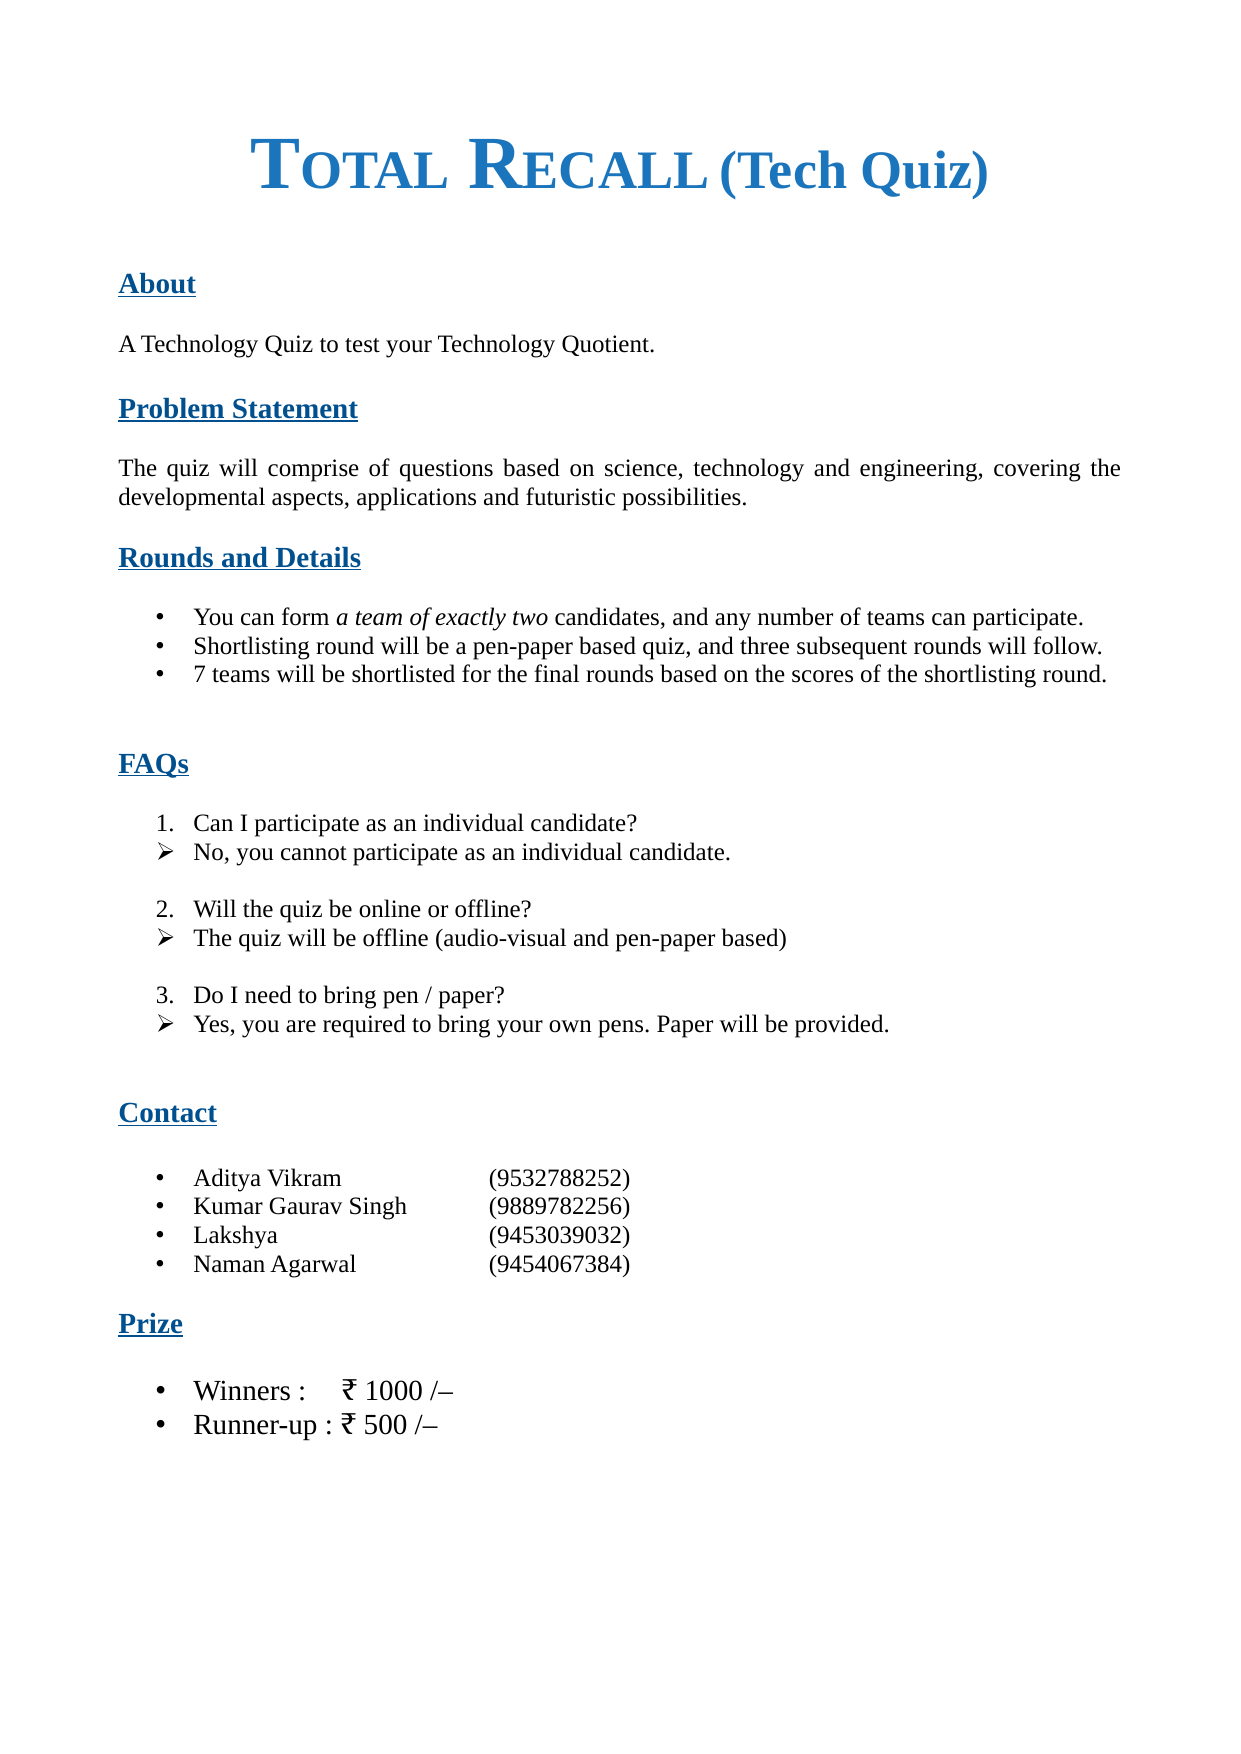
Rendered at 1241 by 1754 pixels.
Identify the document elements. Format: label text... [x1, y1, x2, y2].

list Shortlisting round will be a pen-paper based quiz, and three subsequent rounds will follow. [156, 631, 1122, 659]
list Will the quiz be online or offline? [156, 894, 1122, 923]
list Naman Agarwal (9454067384) [156, 1249, 1122, 1278]
text Contact [118, 1096, 1122, 1129]
list Aditya Vikram (9532788252) [156, 1163, 1122, 1191]
text About [118, 267, 1122, 300]
list Can I participate as an individual candidate? [156, 808, 1122, 837]
list Winners : ₹ 1000 /– [156, 1373, 1122, 1407]
list You can form a team of exactly two candidates, and any number of teams can participate. [156, 602, 1122, 631]
list 7 teams will be shortlisted for the final rounds based on the scores of the shortlisting round. [156, 659, 1122, 688]
list The quiz will be offline (audio-visual and pen-paper based) [156, 923, 1122, 952]
list Kumar Gaurav Singh (9889782256) [156, 1191, 1122, 1220]
text Rounds and Details [118, 540, 1122, 573]
list Lakshya (9453039032) [156, 1220, 1122, 1249]
text Prize [118, 1306, 1122, 1340]
text TOTAL RECALL (Tech Quiz) [118, 118, 1122, 204]
list Do I need to bring pen / paper? [156, 981, 1122, 1009]
text FAQs [118, 746, 1122, 779]
list Yes, you are required to bring your own pens. Paper will be provided. [156, 1009, 1122, 1038]
text Problem Statement [118, 391, 1122, 425]
text The quiz will comprise of questions based on science, technology and engineering, covering the developmental aspects, applications and futuristic possibilities. [118, 453, 1122, 511]
list No, you cannot participate as an individual candidate. [156, 837, 1122, 866]
text A Technology Quiz to test your Technology Quotient. [118, 329, 1122, 358]
list Runner-up : ₹ 500 /– [156, 1407, 1122, 1441]
